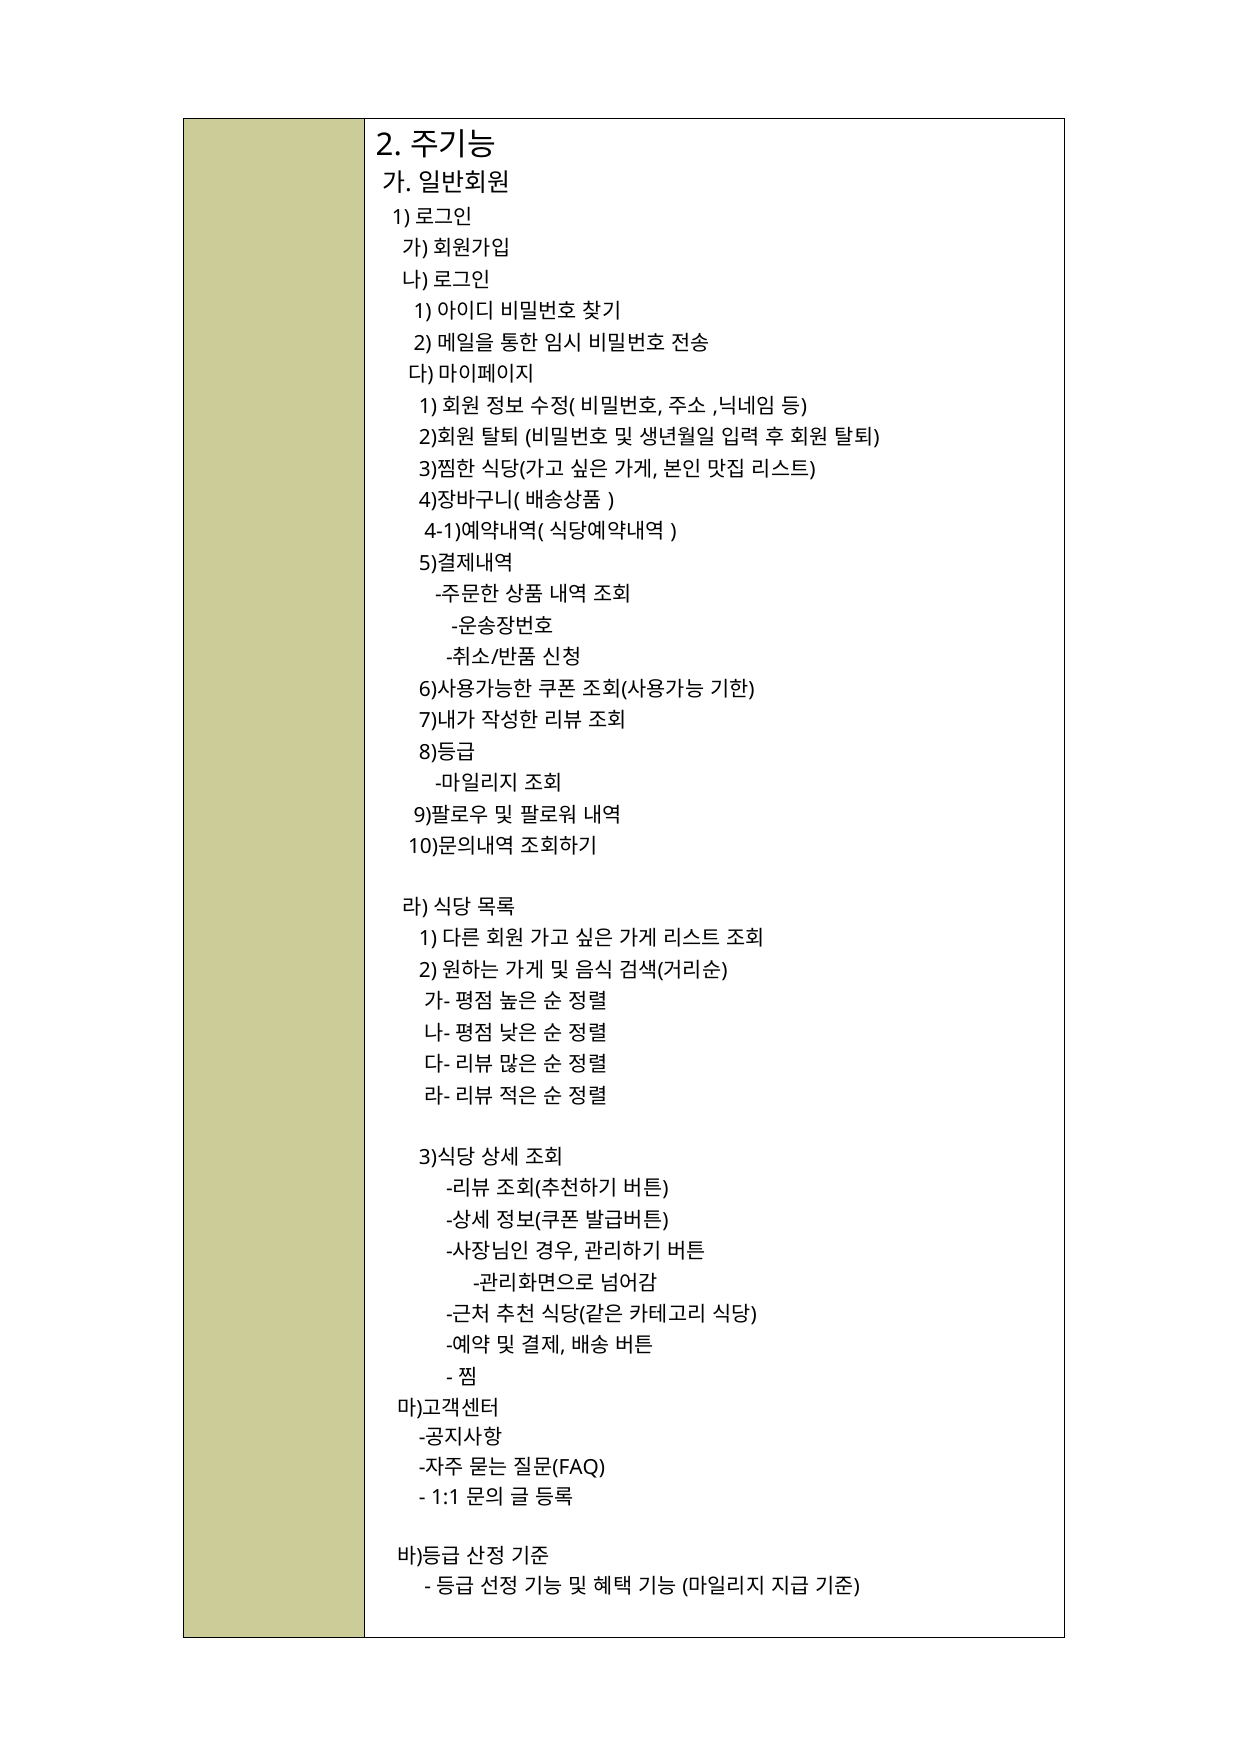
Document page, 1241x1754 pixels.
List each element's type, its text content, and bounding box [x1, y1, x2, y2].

table_cell 2. 주기능 가. 일반회원 1) 로그인 가) 회원가입 나) 로그인 1) 아이디 비밀번호 찾기 2) 메일을 통한 임시 비밀번호 전송 다) 마이페이지 1) 회원 정보 수정( 비밀번호, 주소 ,닉네임 등) 2)회원 탈퇴 (비밀번호 및 생년월일 입력 후 회원 탈퇴) 3)찜한 식당(가고 싶은 가게, 본인 맛집 리스트) 4)장바구니( 배송상품 ) 4-1)예약내역( 식당예약내역 ) 5)결제내역 -주문한 상품 내역 조회 -운송장번호 -취소/반품 신청 6)사용가능한 쿠폰 조회(사용가능 기한) 7)내가 작성한 리뷰 조회 8)등급 -마일리지 조회 9)팔로우 및 팔로워 내역 10)문의내역 조회하기 라) 식당 목록 1) 다른 회원 가고 싶은 가게 리스트 조회 2) 원하는 가게 및 음식 검색(거리순) 가- 평점 높은 순 정렬 나- 평점 낮은 순 정렬 다- 리뷰 많은 순 정렬 라- 리뷰 적은 순 정렬 3)식당 상세 조회 -리뷰 조회(추천하기 버튼) -상세 정보(쿠폰 발급버튼) -사장님인 경우, 관리하기 버튼 -관리화면으로 넘어감 -근처 추천 식당(같은 카테고리 식당) -예약 및 결제, 배송 버튼 - 찜 마)고객센터 -공지사항 -자주 묻는 질문(FAQ) - 1:1 문의 글 등록 바)등급 산정 기준 - 등급 선정 기능 및 혜택 기능 (마일리지 지급 기준) [365, 119, 1064, 1637]
table_cell [184, 119, 364, 1637]
